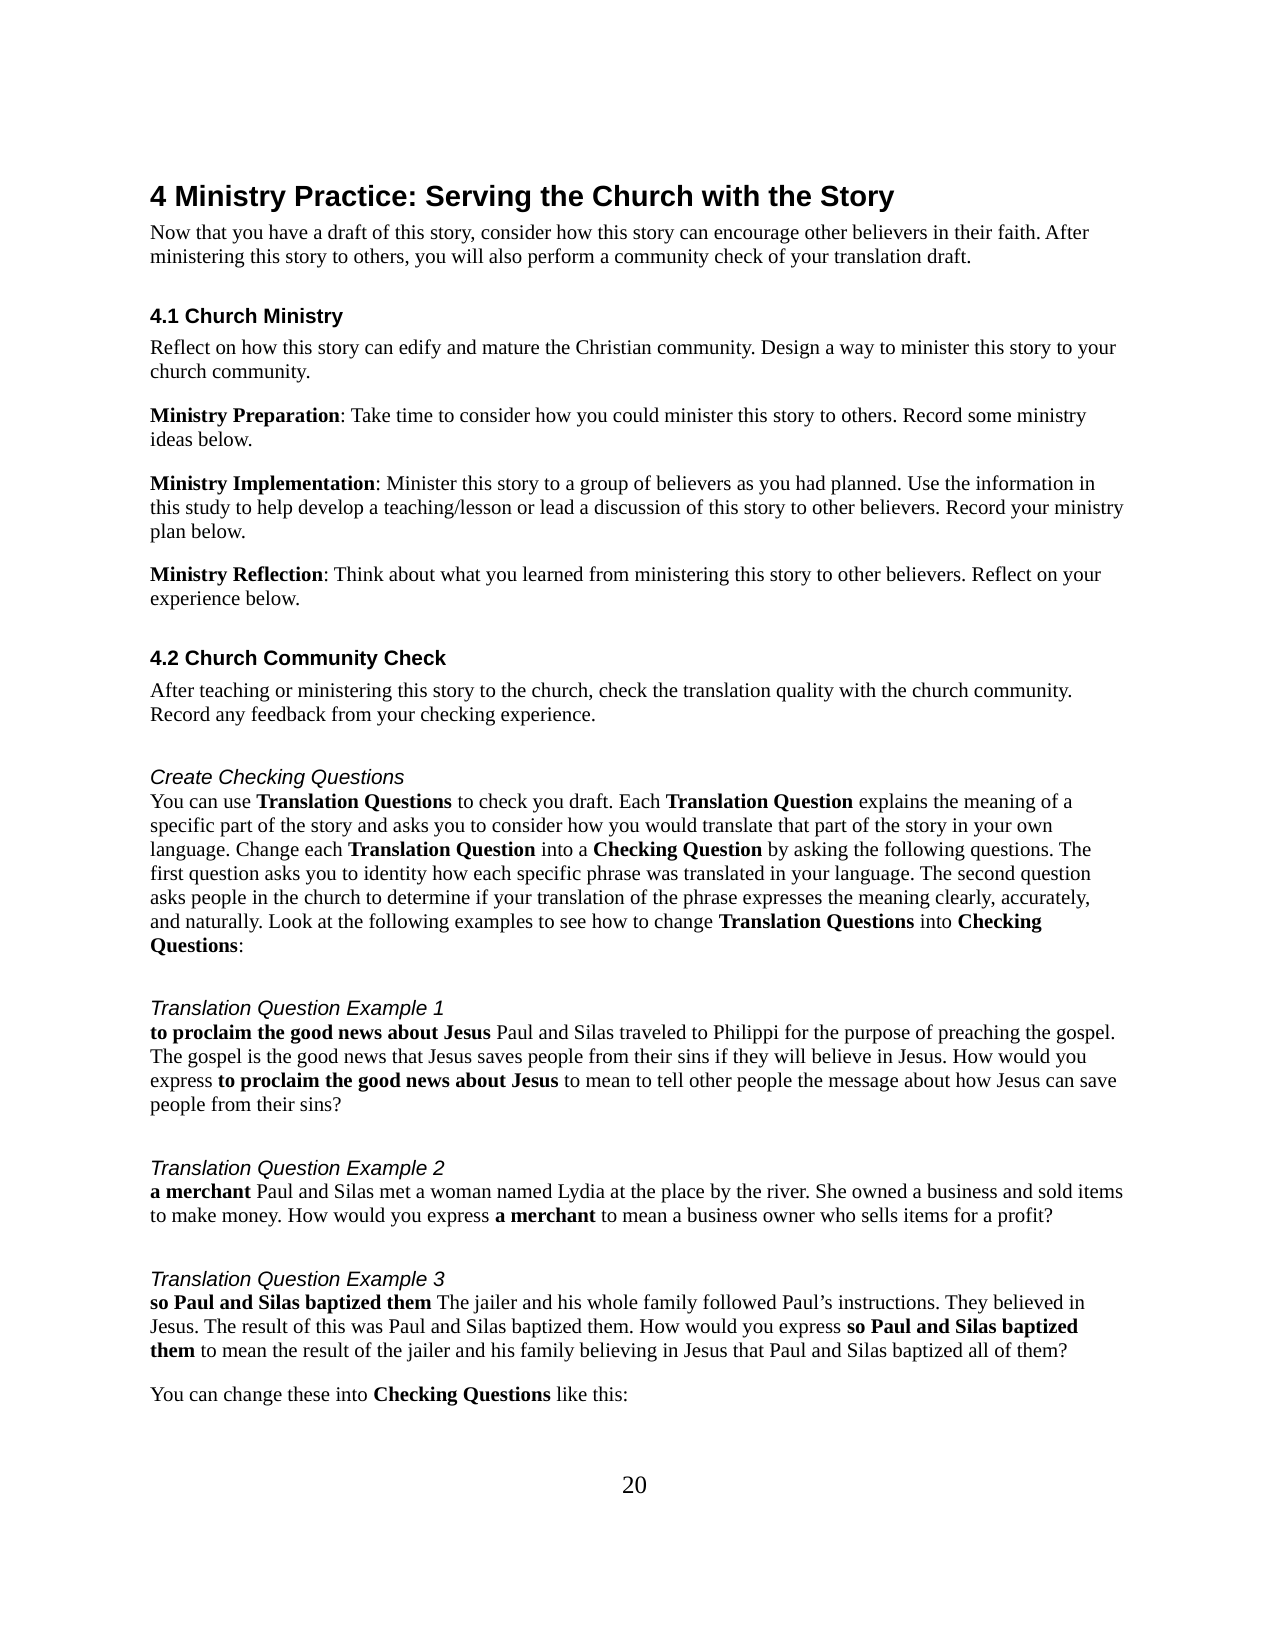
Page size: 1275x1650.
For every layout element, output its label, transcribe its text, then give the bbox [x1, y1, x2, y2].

subtitle 4 Ministry Practice: Serving the Church with the Story [150, 179, 1125, 212]
text a merchant Paul and Silas met a woman named Lydia at the place by the river. She owned a business and sold items to make money. How would you express a merchant to mean a business owner who sells items for a profit? [150, 1179, 1125, 1227]
subtitle 4.1 Church Ministry [150, 304, 1125, 328]
subtitle Translation Question Example 1 [150, 996, 1125, 1020]
text so Paul and Silas baptized them The jailer and his whole family followed Paul’s instructions. They believed in Jesus. The result of this was Paul and Silas baptized them. How would you express so Paul and Silas baptized them to mean the result of the jailer and his family believing in Jesus that Paul and Silas baptized all of them? [150, 1290, 1125, 1362]
text Ministry Implementation: Minister this story to a group of believers as you had planned. Use the information in this study to help develop a teaching/lesson or lead a discussion of this story to other believers. Record your ministry plan below. [150, 471, 1125, 543]
text Now that you have a draft of this story, consider how this story can encourage other believers in their faith. After ministering this story to others, you will also perform a community check of your translation draft. [150, 220, 1125, 268]
text You can change these into Checking Questions like this: [150, 1382, 1125, 1406]
text Ministry Preparation: Take time to consider how you could minister this story to others. Record some ministry ideas below. [150, 403, 1125, 451]
text Reflect on how this story can edify and mature the Christian community. Design a way to minister this story to your church community. [150, 335, 1125, 383]
subtitle 4.2 Church Community Check [150, 646, 1125, 670]
text Ministry Reflection: Think about what you learned from ministering this story to other believers. Reflect on your experience below. [150, 562, 1125, 610]
subtitle Translation Question Example 2 [150, 1155, 1125, 1179]
text to proclaim the good news about Jesus Paul and Silas traveled to Philippi for the purpose of preaching the gospel. The gospel is the good news that Jesus saves people from their sins if they will believe in Jesus. How would you express to proclaim the good news about Jesus to mean to tell other people the message about how Jesus can save people from their sins? [150, 1020, 1125, 1116]
subtitle Translation Question Example 3 [150, 1266, 1125, 1290]
text You can use Translation Questions to check you draft. Each Translation Question explains the meaning of a specific part of the story and asks you to consider how you would translate that part of the story in your own language. Change each Translation Question into a Checking Question by asking the following questions. The first question asks you to identity how each specific phrase was translated in your language. The second question asks people in the church to determine if your translation of the phrase expresses the meaning clearly, accurately, and naturally. Look at the following examples to see how to change Translation Questions into Checking Questions: [150, 789, 1125, 957]
subtitle Create Checking Questions [150, 765, 1125, 789]
text After teaching or ministering this story to the church, check the translation quality with the church community. Record any feedback from your checking experience. [150, 678, 1125, 726]
